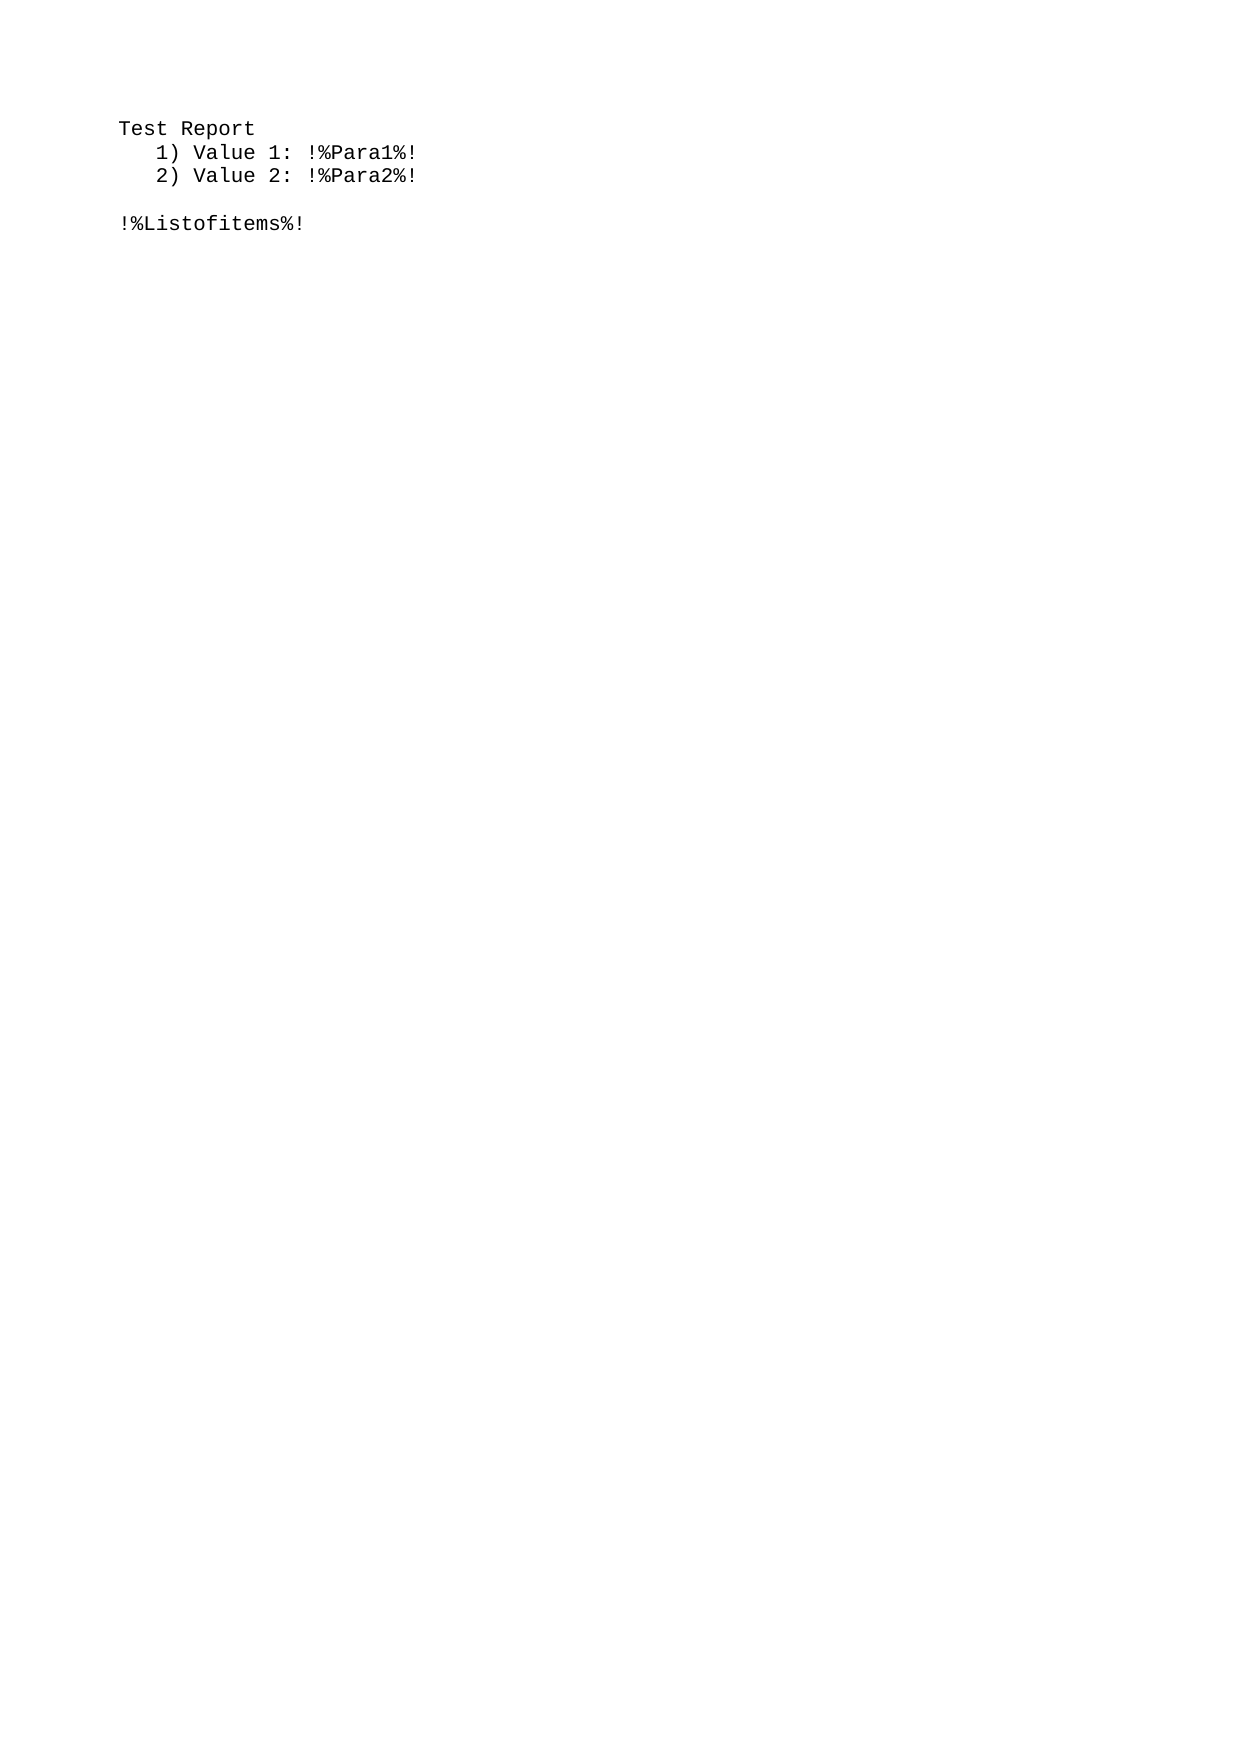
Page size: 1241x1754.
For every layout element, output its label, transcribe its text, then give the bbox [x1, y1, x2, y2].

list Value 1: !%Para1%! [156, 142, 1122, 165]
list Value 2: !%Para2%! [156, 165, 1122, 189]
text Test Report [118, 118, 1122, 142]
text !%Listofitems%! [118, 213, 1122, 236]
